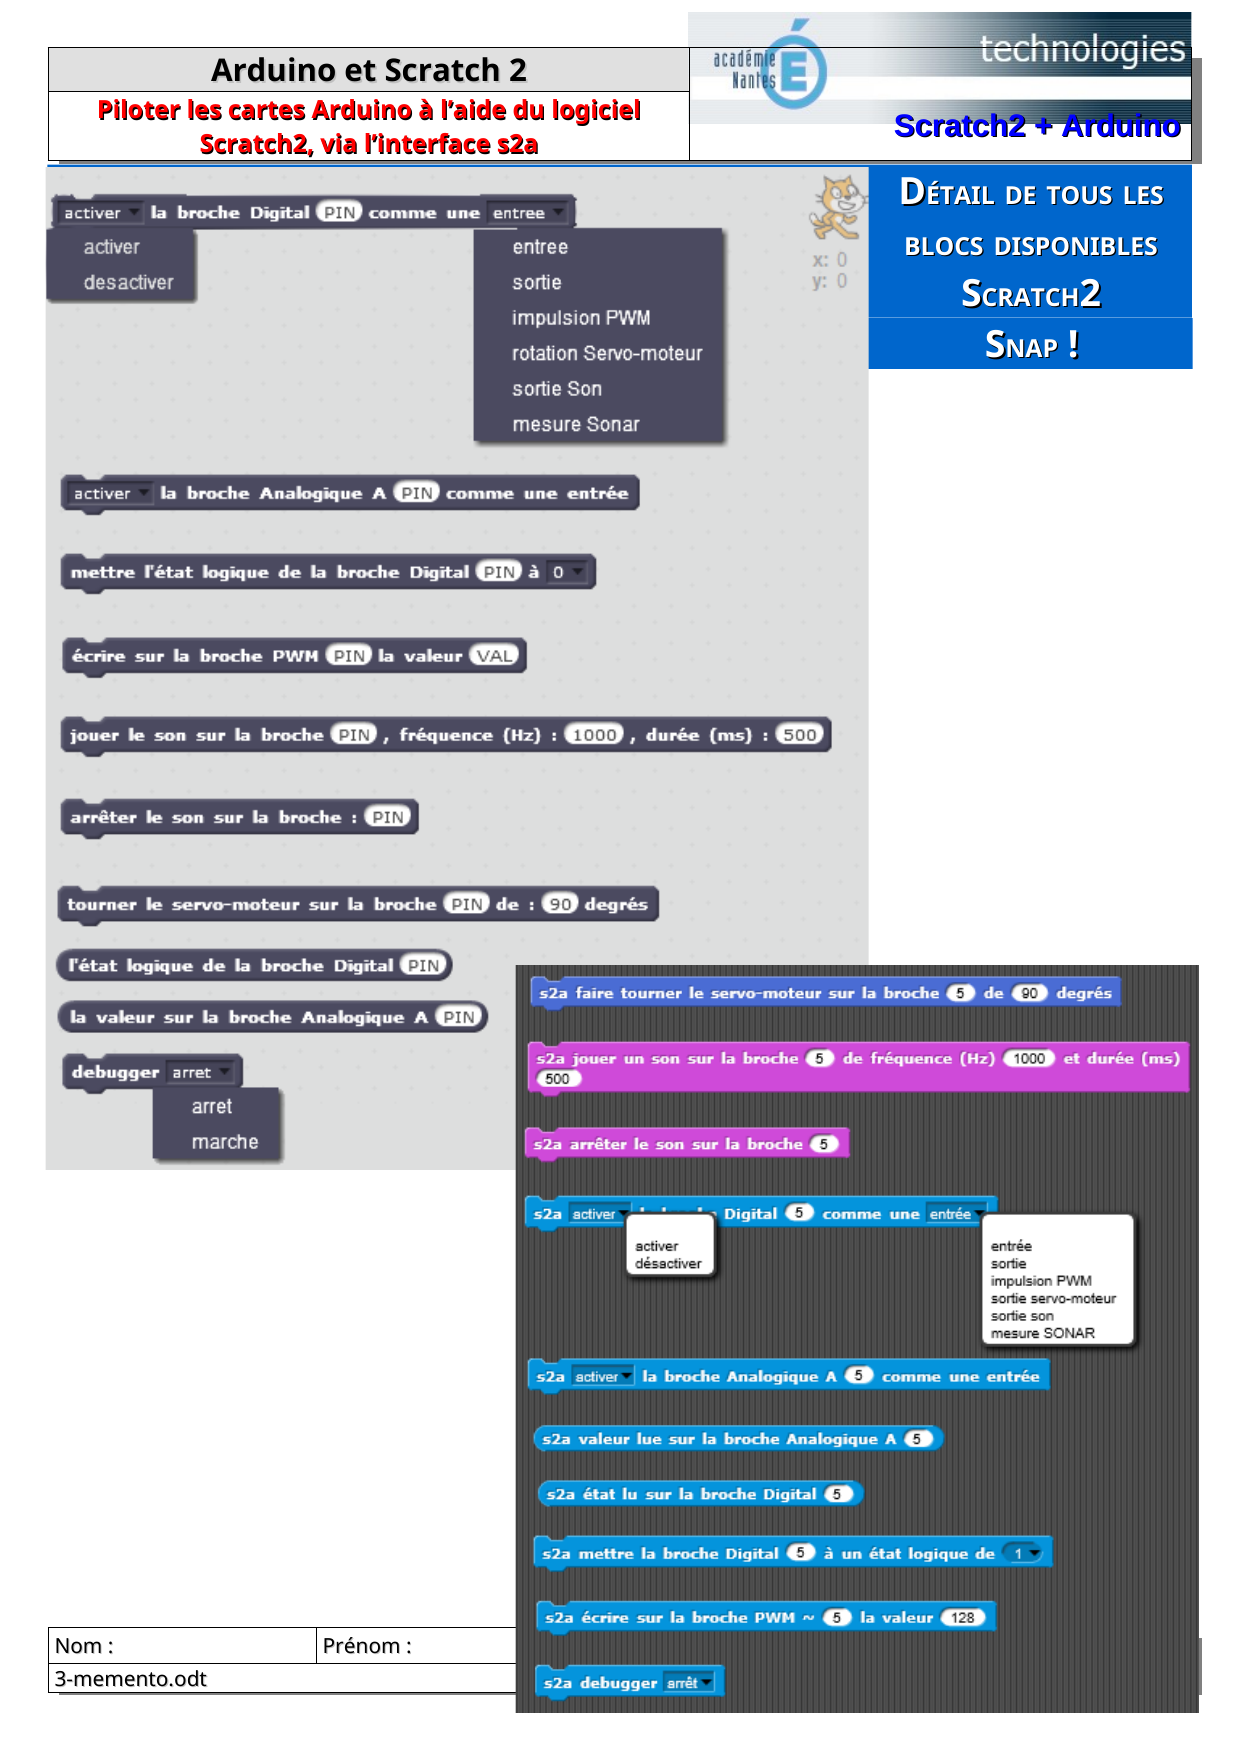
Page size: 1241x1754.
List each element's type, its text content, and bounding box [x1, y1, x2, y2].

picture [690, 48, 1191, 124]
subtitle Détail de tous les blocs disponibles Scratch2 [47, 164, 1193, 318]
picture [45, 167, 1199, 1713]
text Snap ! [869, 318, 1193, 369]
picture [688, 12, 1192, 47]
